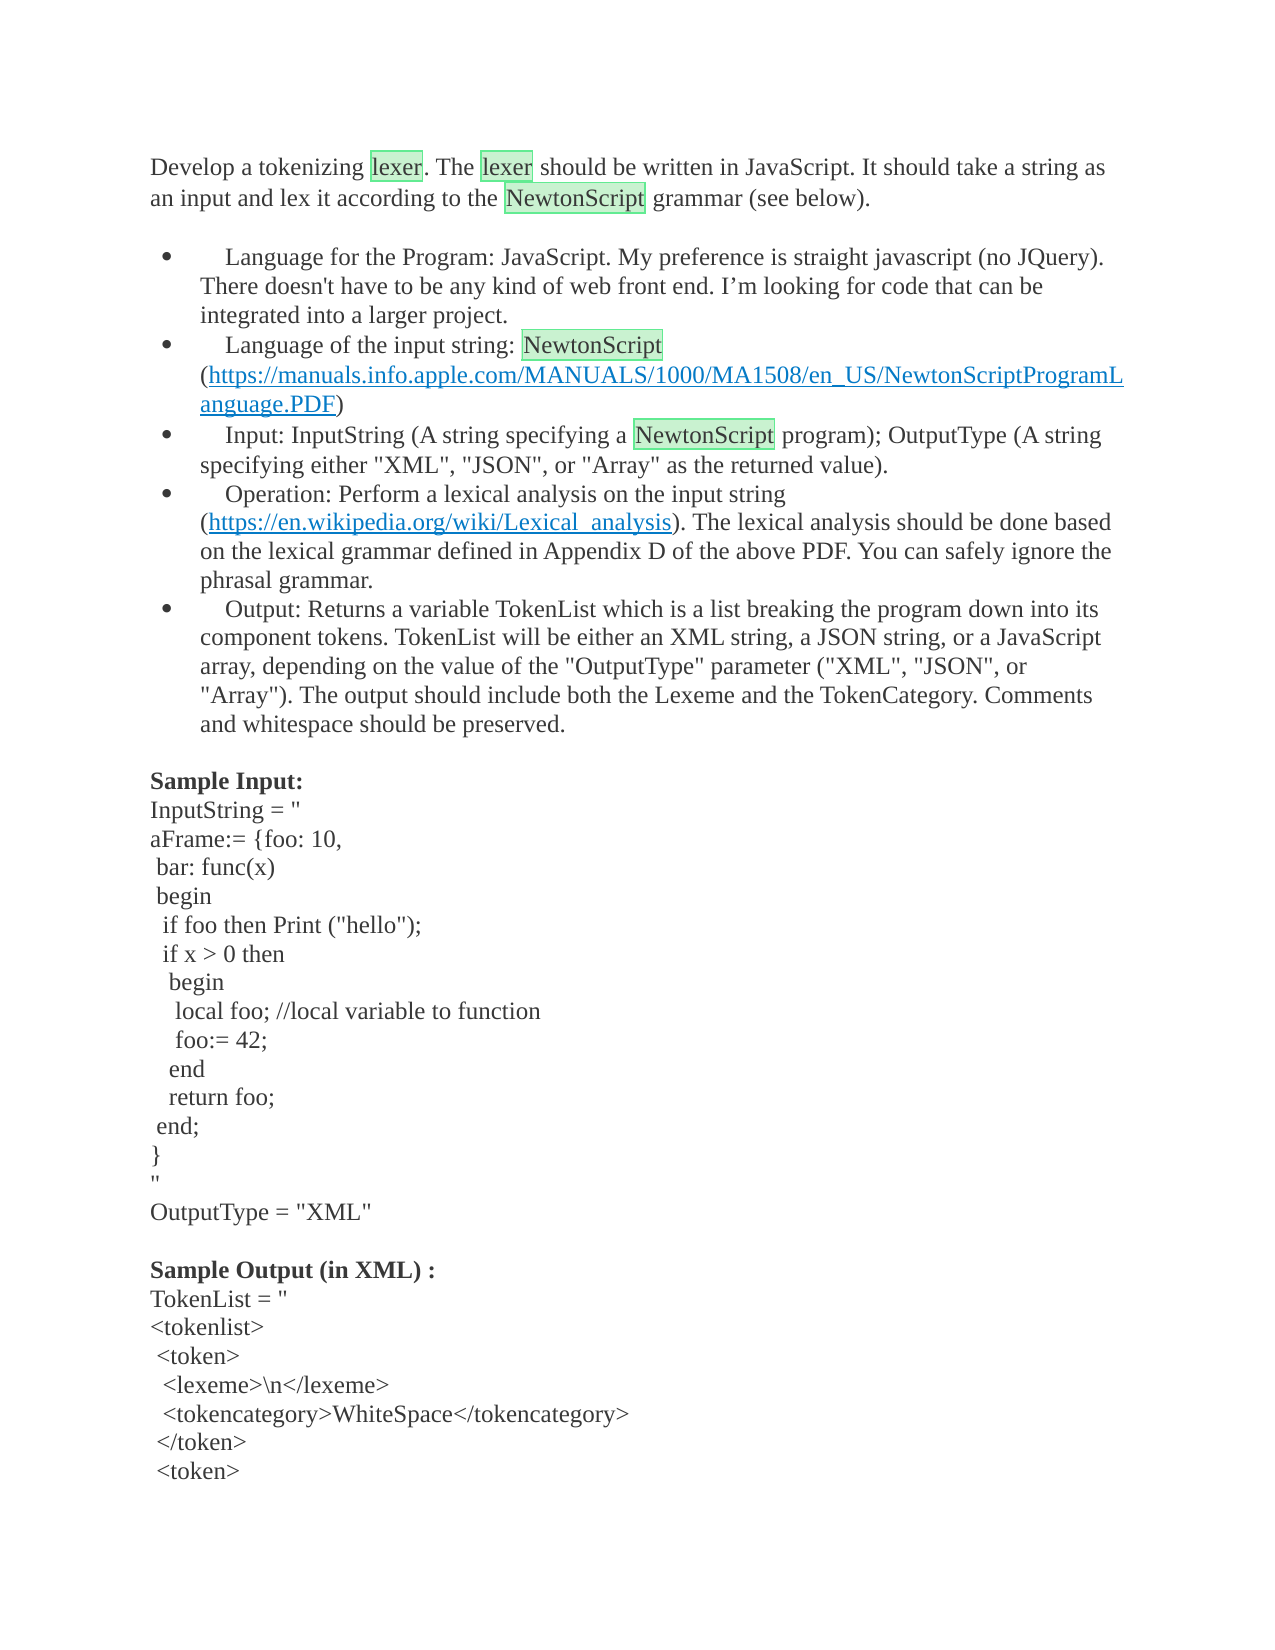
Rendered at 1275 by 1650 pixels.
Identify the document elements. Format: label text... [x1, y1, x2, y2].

text Sample Input: InputString = " aFrame:= {foo: 10, bar: func(x) begin if foo then Print ("hello"); if x > 0 then begin local foo; //local variable to function foo:= 42; end return foo; end; } " [150, 766, 1125, 1197]
text Develop a tokenizing lexer. The lexer should be written in JavaScript. It should take a string as an input and lex it according to the NewtonScript grammar (see below). [533, 150, 1125, 214]
text OutputType = "XML" [150, 1197, 1125, 1226]
list Operation: Perform a lexical analysis on the input string (https://en.wikipedia.org/wiki/Lexical_analysis). The lexical analysis should be done based on the lexical grammar defined in Appendix D of the above PDF. You can safely ignore the phrasal grammar. [162, 479, 1125, 594]
text Develop a tokenizing lexer. The lexer should be written in JavaScript. It should take a string as an input and lex it according to the NewtonScript grammar (see below). [506, 183, 644, 212]
list Language for the Program: JavaScript. My preference is straight javascript (no JQuery). There doesn't have to be any kind of web front end. I’m looking for code that can be integrated into a larger project. [162, 242, 1125, 329]
list Language of the input string: NewtonScript (https://manuals.info.apple.com/MANUALS/1000/MA1508/en_US/NewtonScriptProgramLanguage.PDF) [162, 329, 1125, 418]
text Develop a tokenizing lexer. The lexer should be written in JavaScript. It should take a string as an input and lex it according to the NewtonScript grammar (see below). [150, 150, 504, 214]
text Sample Output (in XML) : TokenList = " <tokenlist> <token> <lexeme>\n</lexeme> <tokencategory>WhiteSpace</tokencategory> </token> <token> [150, 1255, 1125, 1485]
list Input: InputString (A string specifying a NewtonScript program); OutputType (A string specifying either "XML", "JSON", or "Array" as the returned value). [162, 418, 1125, 479]
list Output: Returns a variable TokenList which is a list breaking the program down into its component tokens. TokenList will be either an XML string, a JSON string, or a JavaScript array, depending on the value of the "OutputType" parameter ("XML", "JSON", or "Array"). The output should include both the Lexeme and the TokenCategory. Comments and whitespace should be preserved. [162, 594, 1125, 737]
